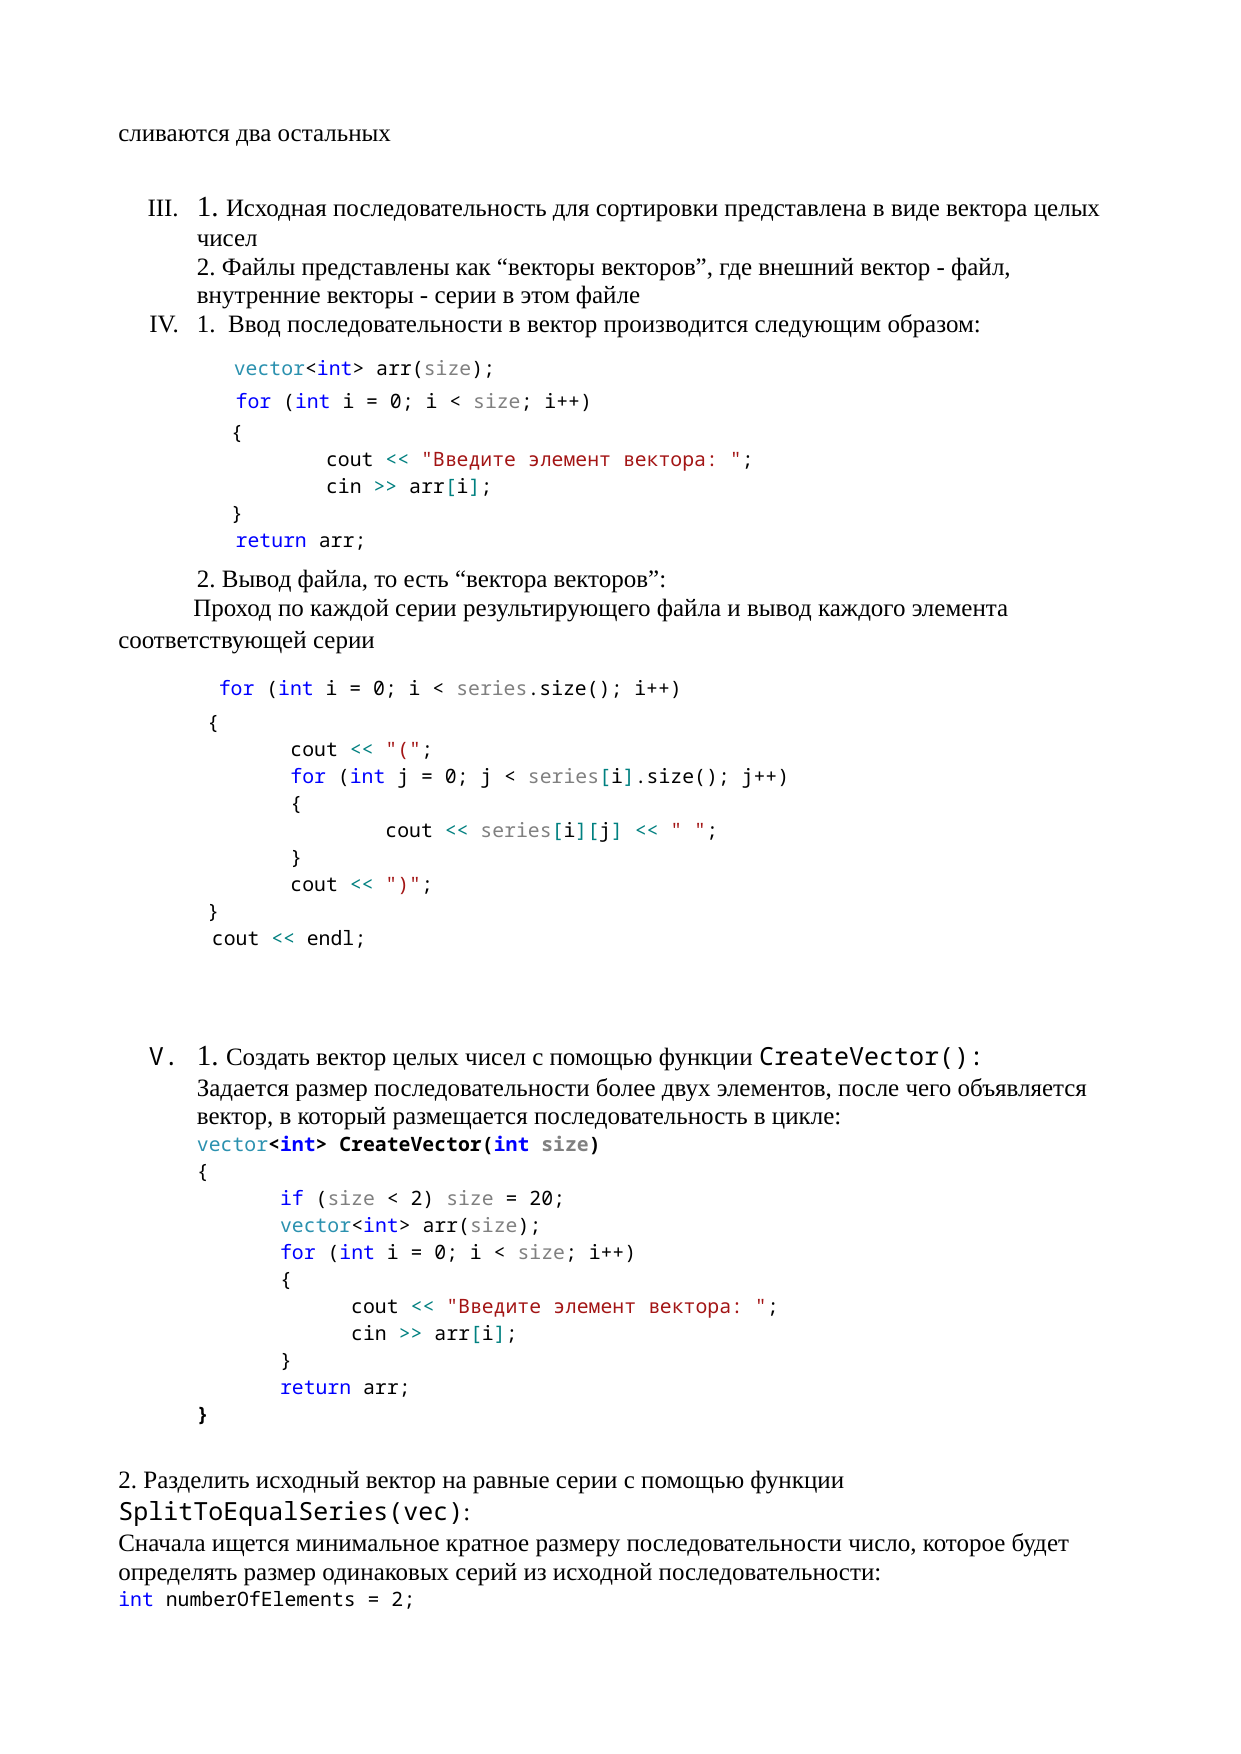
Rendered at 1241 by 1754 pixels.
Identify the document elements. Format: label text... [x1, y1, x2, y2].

list Проход по каждой серии результирующего файла и вывод каждого элемента соответствующей серии [118, 593, 1122, 654]
list 2. Файлы представлены как “векторы векторов”, где внешний вектор - файл, внутренние векторы - серии в этом файле [178, 252, 1122, 309]
list { [178, 1157, 1122, 1184]
list vector<int> arr(size); [178, 1211, 1122, 1238]
list } [178, 1346, 1122, 1373]
list 1. Ввод последовательности в вектор производится следующим образом: [178, 309, 1122, 338]
list cin >> arr[i]; [178, 1319, 1122, 1346]
list return arr; [178, 1373, 1122, 1400]
list for (int i = 0; i < size; i++) [178, 1238, 1122, 1265]
list сливаются два остальных [118, 118, 1122, 147]
list } [178, 1400, 1122, 1427]
table_header for (int i = 0; i < series.size(); i++) { cout << "("; for (int j = 0; j < series[i].size(); j++) { cout << series[i][j] << " "; } cout << ")"; } cout << endl; [118, 659, 1059, 961]
list 1. Создать вектор целых чисел с помощью функции CreateVector(): [178, 1038, 1122, 1073]
list 2. Вывод файла, то есть “вектора векторов”: [178, 564, 1122, 593]
list Задается размер последовательности более двух элементов, после чего объявляется вектор, в который размещается последовательность в цикле: [178, 1073, 1122, 1130]
text 2. Разделить исходный вектор на равные серии с помощью функции SplitToEqualSeries(vec): [118, 1465, 1122, 1528]
list { [178, 1265, 1122, 1292]
text Сначала ищется минимальное кратное размеру последовательности число, которое будет определять размер одинаковых серий из исходной последовательности: [118, 1528, 1122, 1586]
list vector<int> CreateVector(int size) [178, 1130, 1122, 1157]
list 1. Исходная последовательность для сортировки представлена в виде вектора целых чисел [178, 189, 1122, 252]
table_header vector<int> arr(size); for (int i = 0; i < size; i++) { cout << "Введите элемент вектора: "; cin >> arr[i]; } return arr; [118, 338, 1059, 564]
list if (size < 2) size = 20; [178, 1184, 1122, 1211]
text int numberOfElements = 2; [118, 1586, 1122, 1613]
list cout << "Введите элемент вектора: "; [178, 1292, 1122, 1319]
